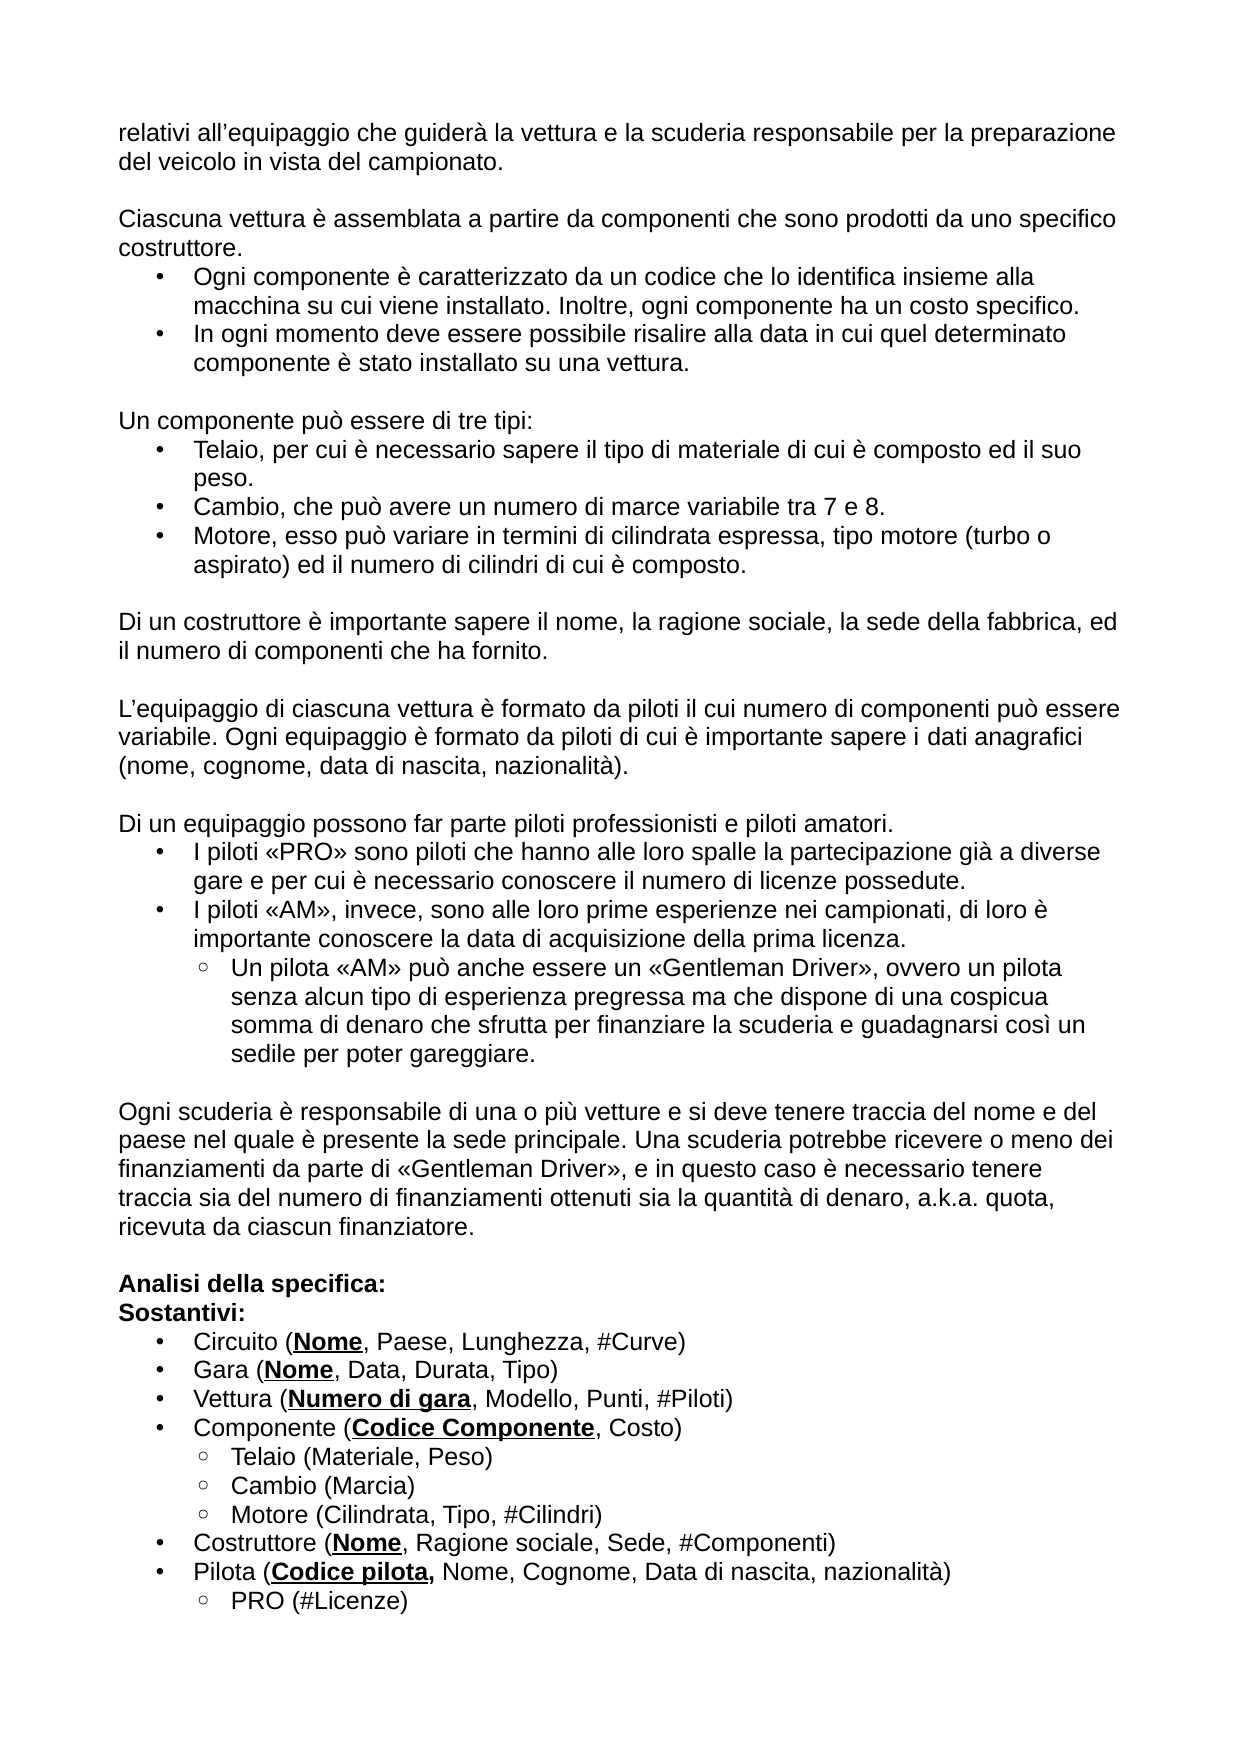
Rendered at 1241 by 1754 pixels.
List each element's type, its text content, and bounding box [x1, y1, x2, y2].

list Gara (Nome, Data, Durata, Tipo) [156, 1355, 1122, 1384]
text Ogni scuderia è responsabile di una o più vetture e si deve tenere traccia del nome e del paese nel quale è presente la sede principale. Una scuderia potrebbe ricevere o meno dei finanziamenti da parte di «Gentleman Driver», e in questo caso è necessario tenere traccia sia del numero di finanziamenti ottenuti sia la quantità di denaro, a.k.a. quota, ricevuta da ciascun finanziatore. [118, 1096, 1122, 1240]
list PRO (#Licenze) [193, 1586, 1122, 1615]
list Motore, esso può variare in termini di cilindrata espressa, tipo motore (turbo o aspirato) ed il numero di cilindri di cui è composto. [156, 521, 1122, 579]
list Telaio (Materiale, Peso) [193, 1442, 1122, 1471]
list Cambio, che può avere un numero di marce variabile tra 7 e 8. [156, 492, 1122, 521]
text Sostantivi: [118, 1298, 1122, 1326]
list Pilota (Codice pilota, Nome, Cognome, Data di nascita, nazionalità) [156, 1557, 1122, 1586]
text Analisi della specifica: [118, 1269, 1122, 1298]
text Un componente può essere di tre tipi: [118, 406, 1122, 434]
list Telaio, per cui è necessario sapere il tipo di materiale di cui è composto ed il suo peso. [156, 434, 1122, 492]
list Motore (Cilindrata, Tipo, #Cilindri) [193, 1499, 1122, 1528]
list In ogni momento deve essere possibile risalire alla data in cui quel determinato componente è stato installato su una vettura. [156, 319, 1122, 377]
list Vettura (Numero di gara, Modello, Punti, #Piloti) [156, 1384, 1122, 1413]
text Di un equipaggio possono far parte piloti professionisti e piloti amatori. [118, 809, 1122, 837]
list Circuito (Nome, Paese, Lunghezza, #Curve) [156, 1326, 1122, 1355]
list Componente (Codice Componente, Costo) [156, 1413, 1122, 1442]
list Cambio (Marcia) [193, 1471, 1122, 1499]
list Ogni componente è caratterizzato da un codice che lo identifica insieme alla macchina su cui viene installato. Inoltre, ogni componente ha un costo specifico. [156, 262, 1122, 319]
text Ciascuna vettura è assemblata a partire da componenti che sono prodotti da uno specifico costruttore. [118, 204, 1122, 262]
list Un pilota «AM» può anche essere un «Gentleman Driver», ovvero un pilota senza alcun tipo di esperienza pregressa ma che dispone di una cospicua somma di denaro che sfrutta per finanziare la scuderia e guadagnarsi così un sedile per poter gareggiare. [193, 953, 1122, 1068]
list I piloti «AM», invece, sono alle loro prime esperienze nei campionati, di loro è importante conoscere la data di acquisizione della prima licenza. [156, 895, 1122, 953]
list Costruttore (Nome, Ragione sociale, Sede, #Componenti) [156, 1528, 1122, 1557]
text Di un costruttore è importante sapere il nome, la ragione sociale, la sede della fabbrica, ed il numero di componenti che ha fornito. [118, 607, 1122, 665]
text L’equipaggio di ciascuna vettura è formato da piloti il cui numero di componenti può essere variabile. Ogni equipaggio è formato da piloti di cui è importante sapere i dati anagrafici (nome, cognome, data di nascita, nazionalità). [118, 694, 1122, 780]
text relativi all’equipaggio che guiderà la vettura e la scuderia responsabile per la preparazione del veicolo in vista del campionato. [118, 118, 1122, 176]
list I piloti «PRO» sono piloti che hanno alle loro spalle la partecipazione già a diverse gare e per cui è necessario conoscere il numero di licenze possedute. [156, 837, 1122, 895]
